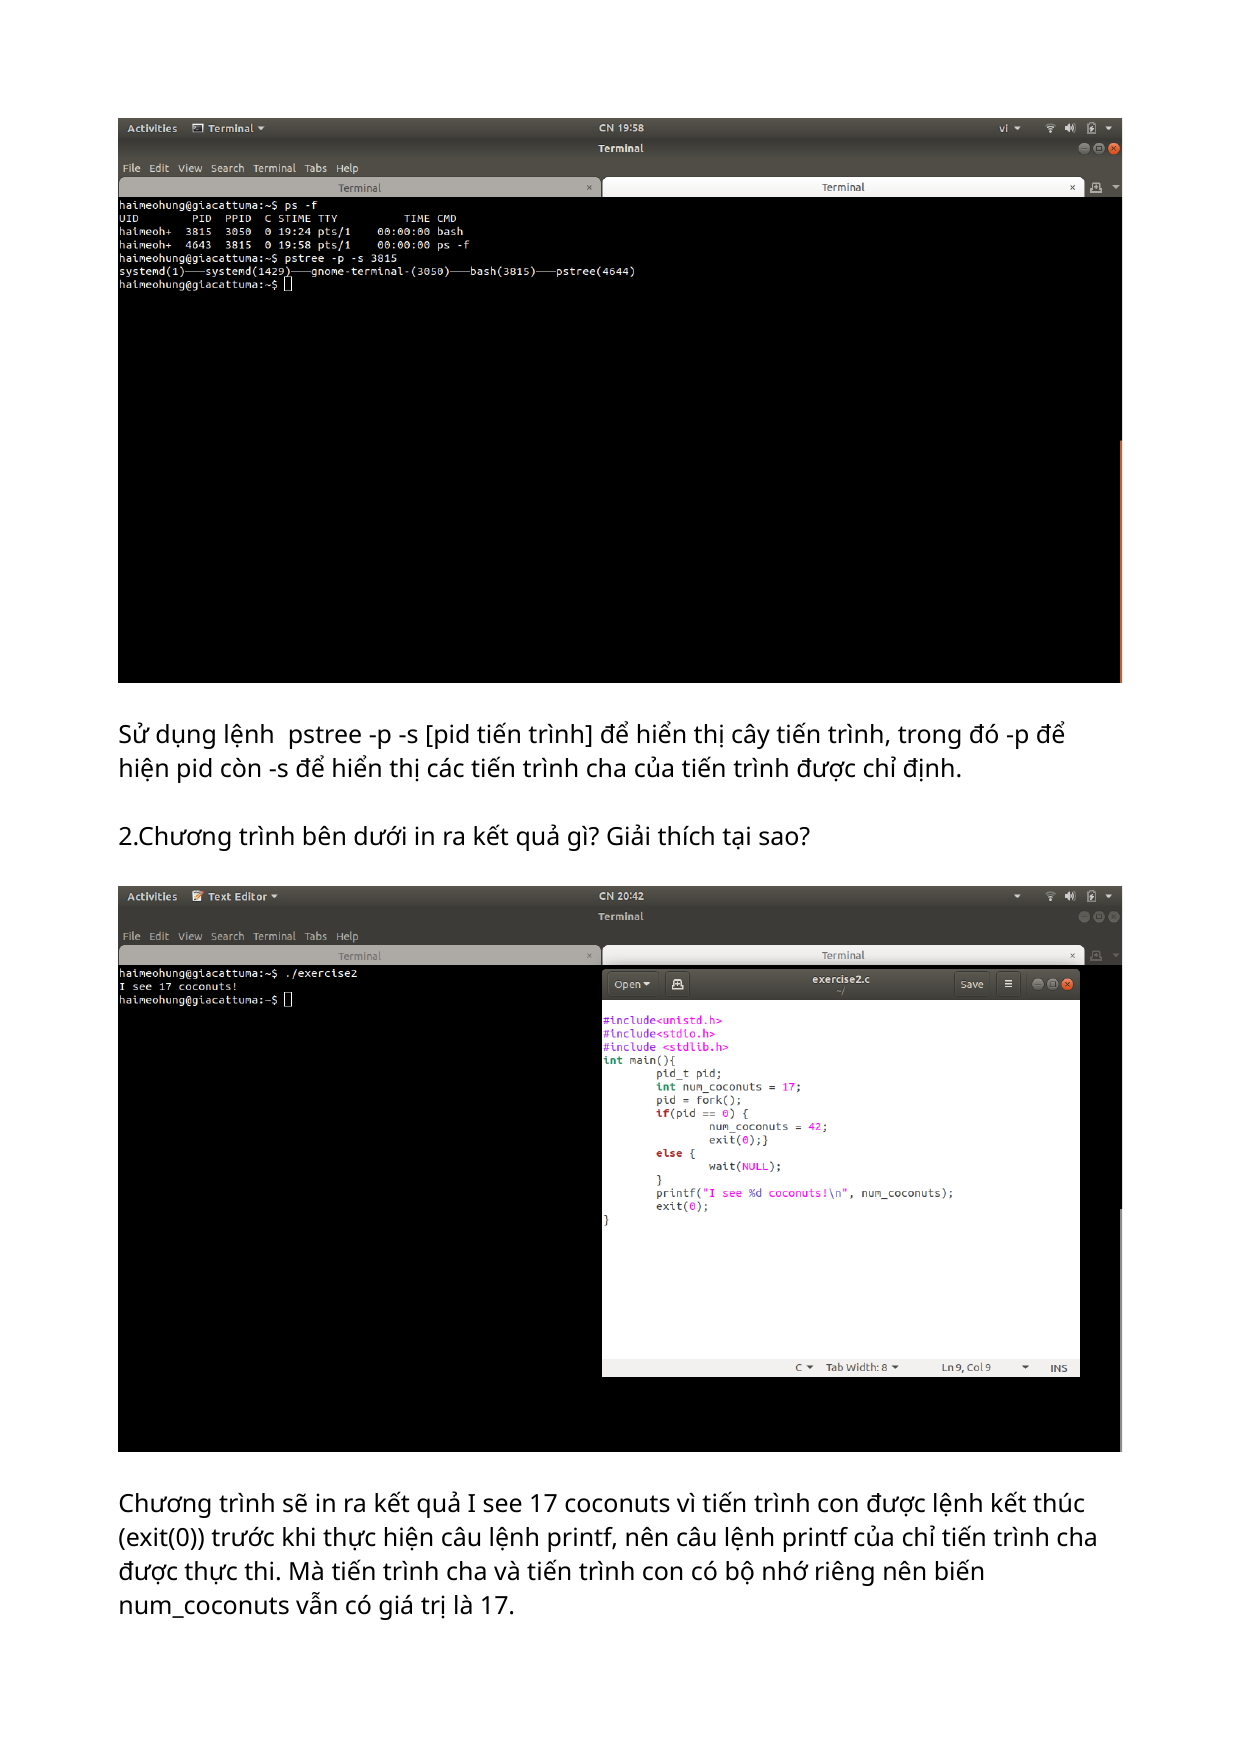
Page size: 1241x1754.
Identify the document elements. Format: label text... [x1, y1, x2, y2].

picture [118, 886, 1123, 1452]
text 2.Chương trình bên dưới in ra kết quả gì? Giải thích tại sao? [118, 819, 1122, 853]
picture [118, 118, 1123, 683]
text Sử dụng lệnh pstree -p -s [pid tiến trình] để hiển thị cây tiến trình, trong đó -p để hiện pid còn -s để hiển thị các tiến trình cha của tiến trình được chỉ định. [118, 717, 1122, 785]
text Chương trình sẽ in ra kết quả I see 17 coconuts vì tiến trình con được lệnh kết thúc (exit(0)) trước khi thực hiện câu lệnh printf, nên câu lệnh printf của chỉ tiến trình cha được thực thi. Mà tiến trình cha và tiến trình con có bộ nhớ riêng nên biến num_coconuts vẫn có giá trị là 17. [118, 1485, 1122, 1622]
